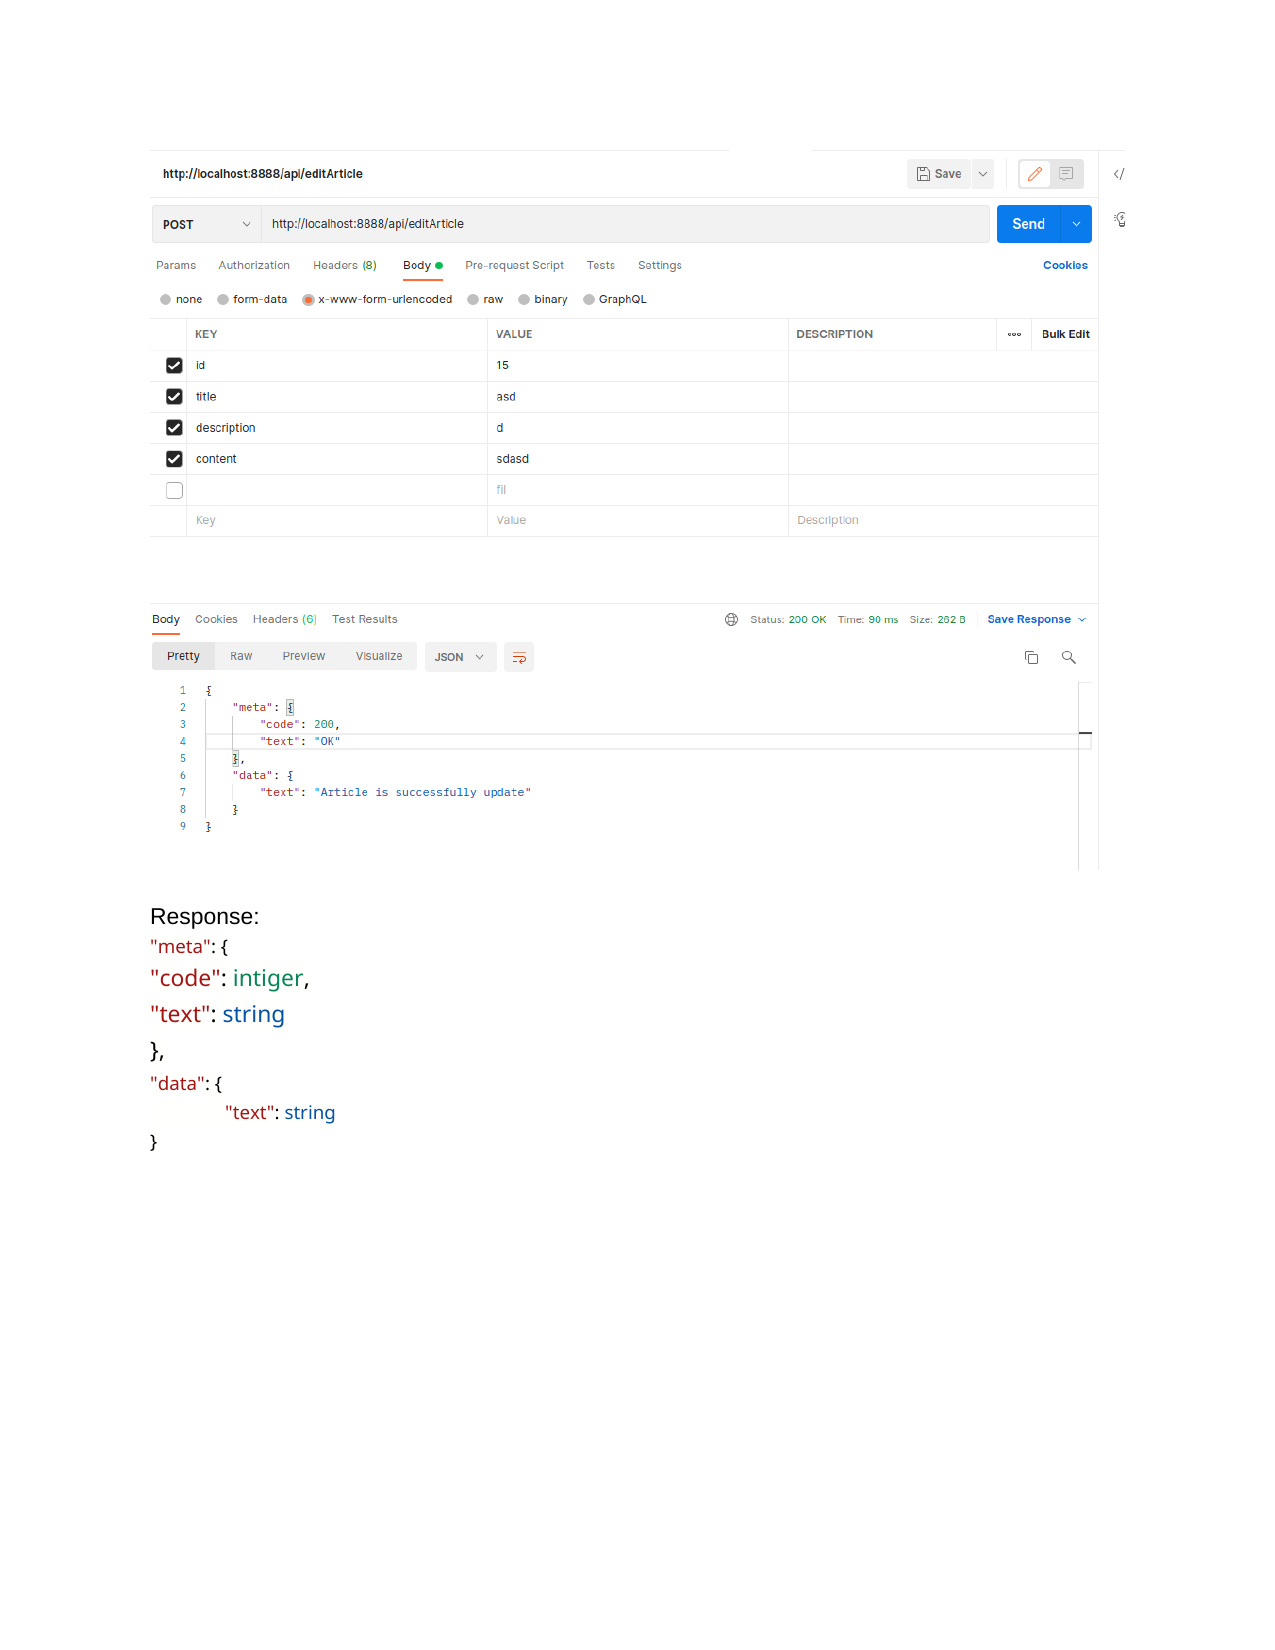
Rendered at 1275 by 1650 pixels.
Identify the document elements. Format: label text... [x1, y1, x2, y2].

text }, [150, 1034, 1125, 1065]
text "meta": { [150, 933, 1125, 958]
text "data": { [150, 1070, 1125, 1096]
picture [150, 150, 1125, 870]
text Response: [150, 903, 1125, 929]
text "text": string [150, 998, 1125, 1029]
text } [150, 1128, 1125, 1154]
text "code": intiger, [150, 962, 1125, 993]
text "text": string [150, 1099, 1125, 1125]
